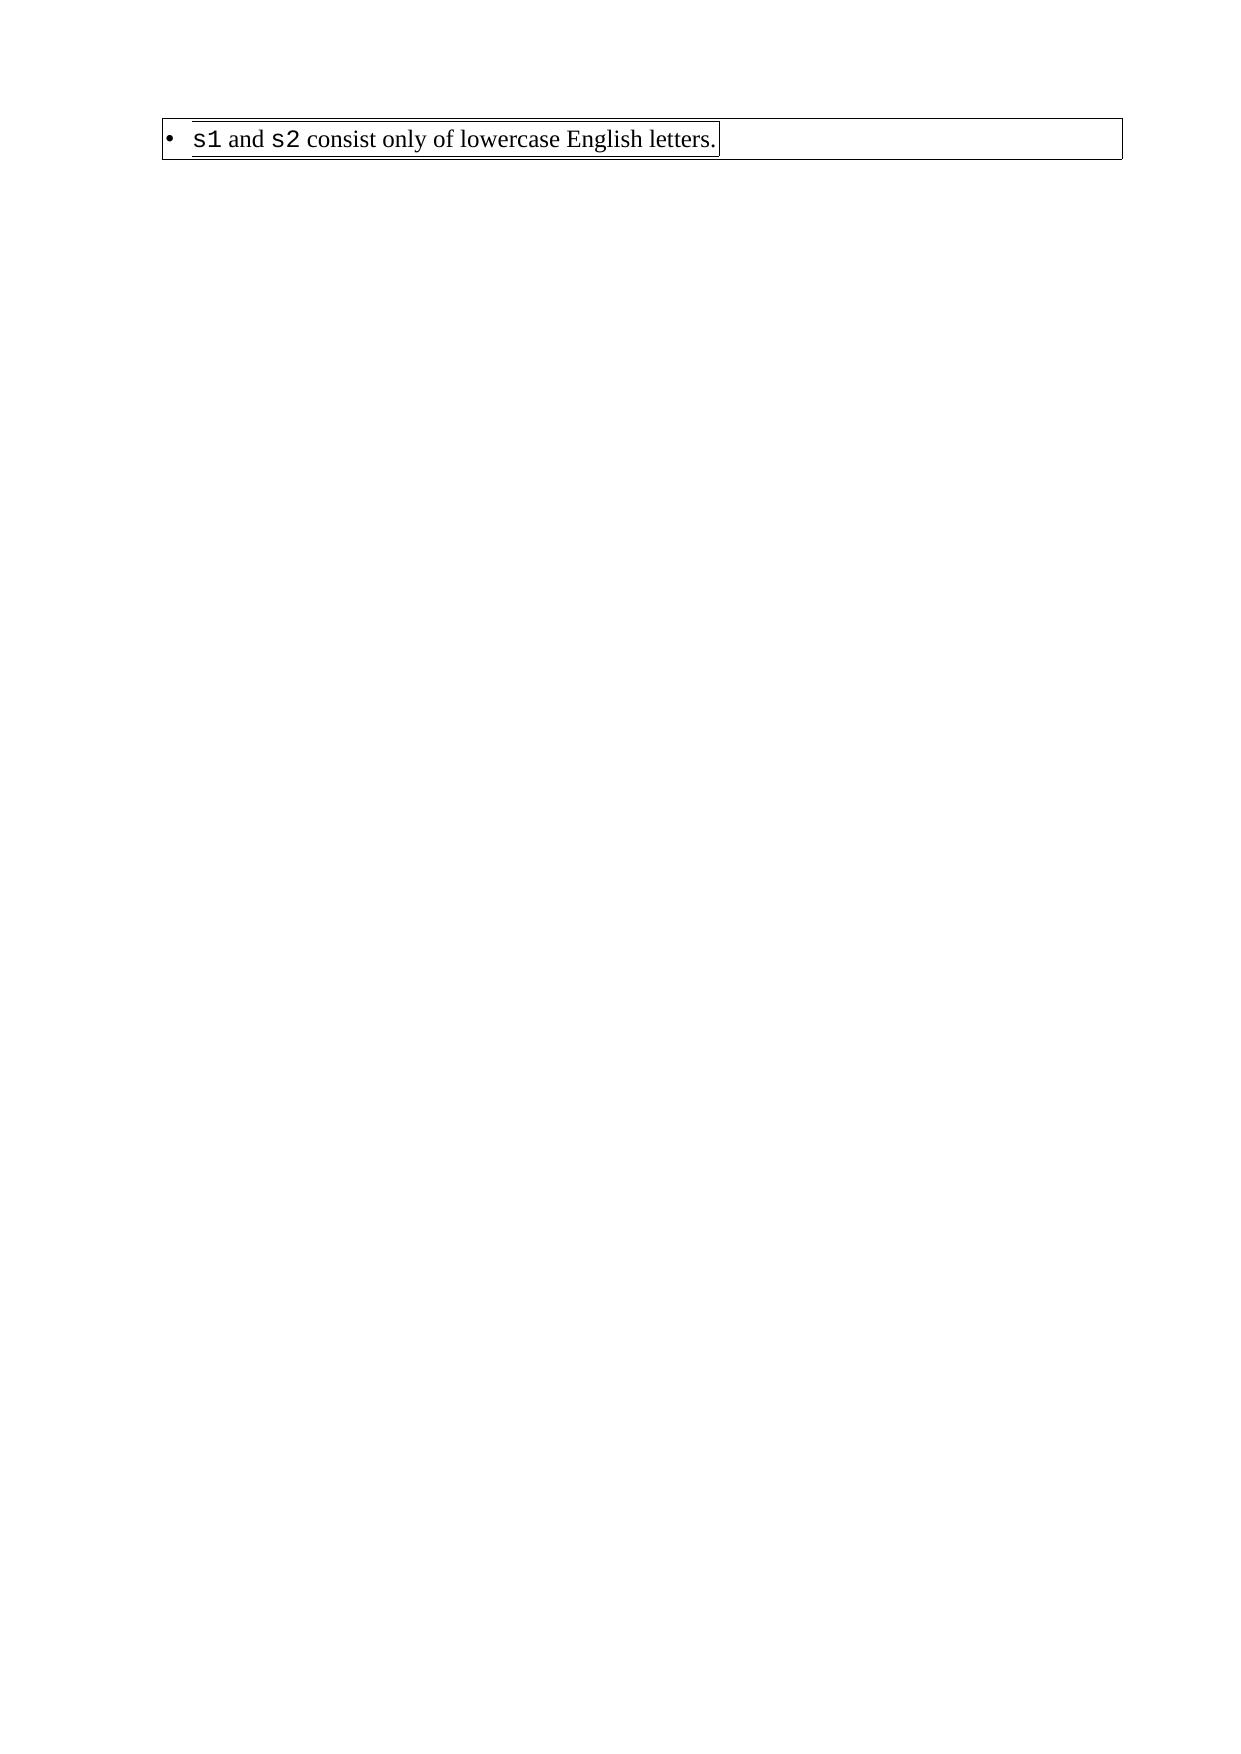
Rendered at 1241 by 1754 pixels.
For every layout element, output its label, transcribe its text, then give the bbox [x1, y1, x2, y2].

list s1 and s2 consist only of lowercase English letters. [163, 119, 1122, 159]
